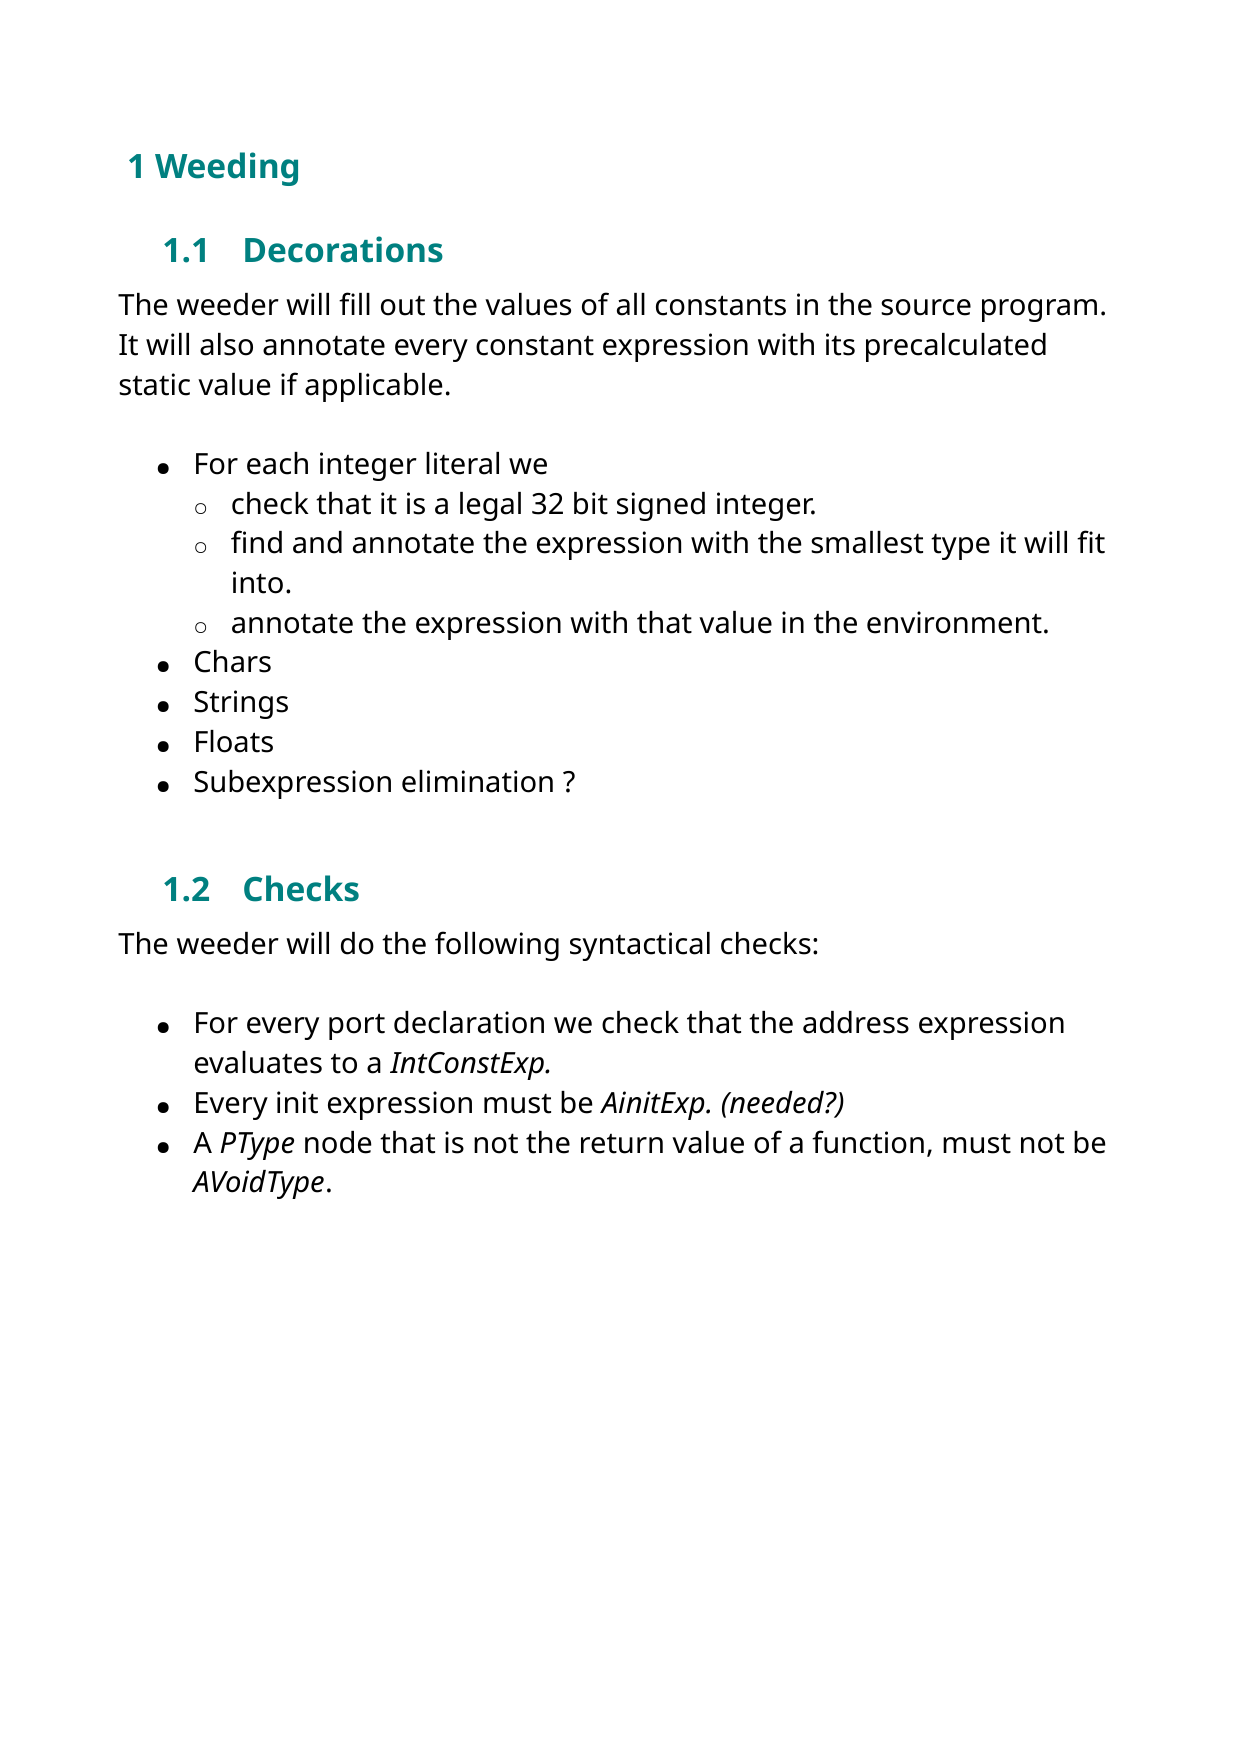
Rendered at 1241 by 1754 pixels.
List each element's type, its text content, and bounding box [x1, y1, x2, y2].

list A PType node that is not the return value of a function, must not be AVoidType. [156, 1122, 1122, 1201]
list annotate the expression with that value in the environment. [193, 602, 1122, 642]
list find and annotate the expression with the smallest type it will fit into. [193, 523, 1122, 602]
list For every port declaration we check that the address expression evaluates to a IntConstExp. [156, 1003, 1122, 1082]
text The weeder will do the following syntactical checks: [118, 923, 1122, 963]
list For each integer literal we [156, 443, 1122, 483]
list Chars [156, 642, 1122, 681]
list Strings [156, 681, 1122, 721]
subtitle Decorations [153, 226, 1122, 272]
text The weeder will fill out the values of all constants in the source program. It will also annotate every constant expression with its precalculated static value if applicable. [118, 284, 1122, 404]
list Subexpression elimination ? [156, 761, 1122, 801]
subtitle Checks [153, 865, 1122, 911]
list Floats [156, 721, 1122, 761]
list Every init expression must be AinitExp. (needed?) [156, 1082, 1122, 1122]
subtitle Weeding [118, 143, 1122, 189]
list check that it is a legal 32 bit signed integer. [193, 483, 1122, 523]
